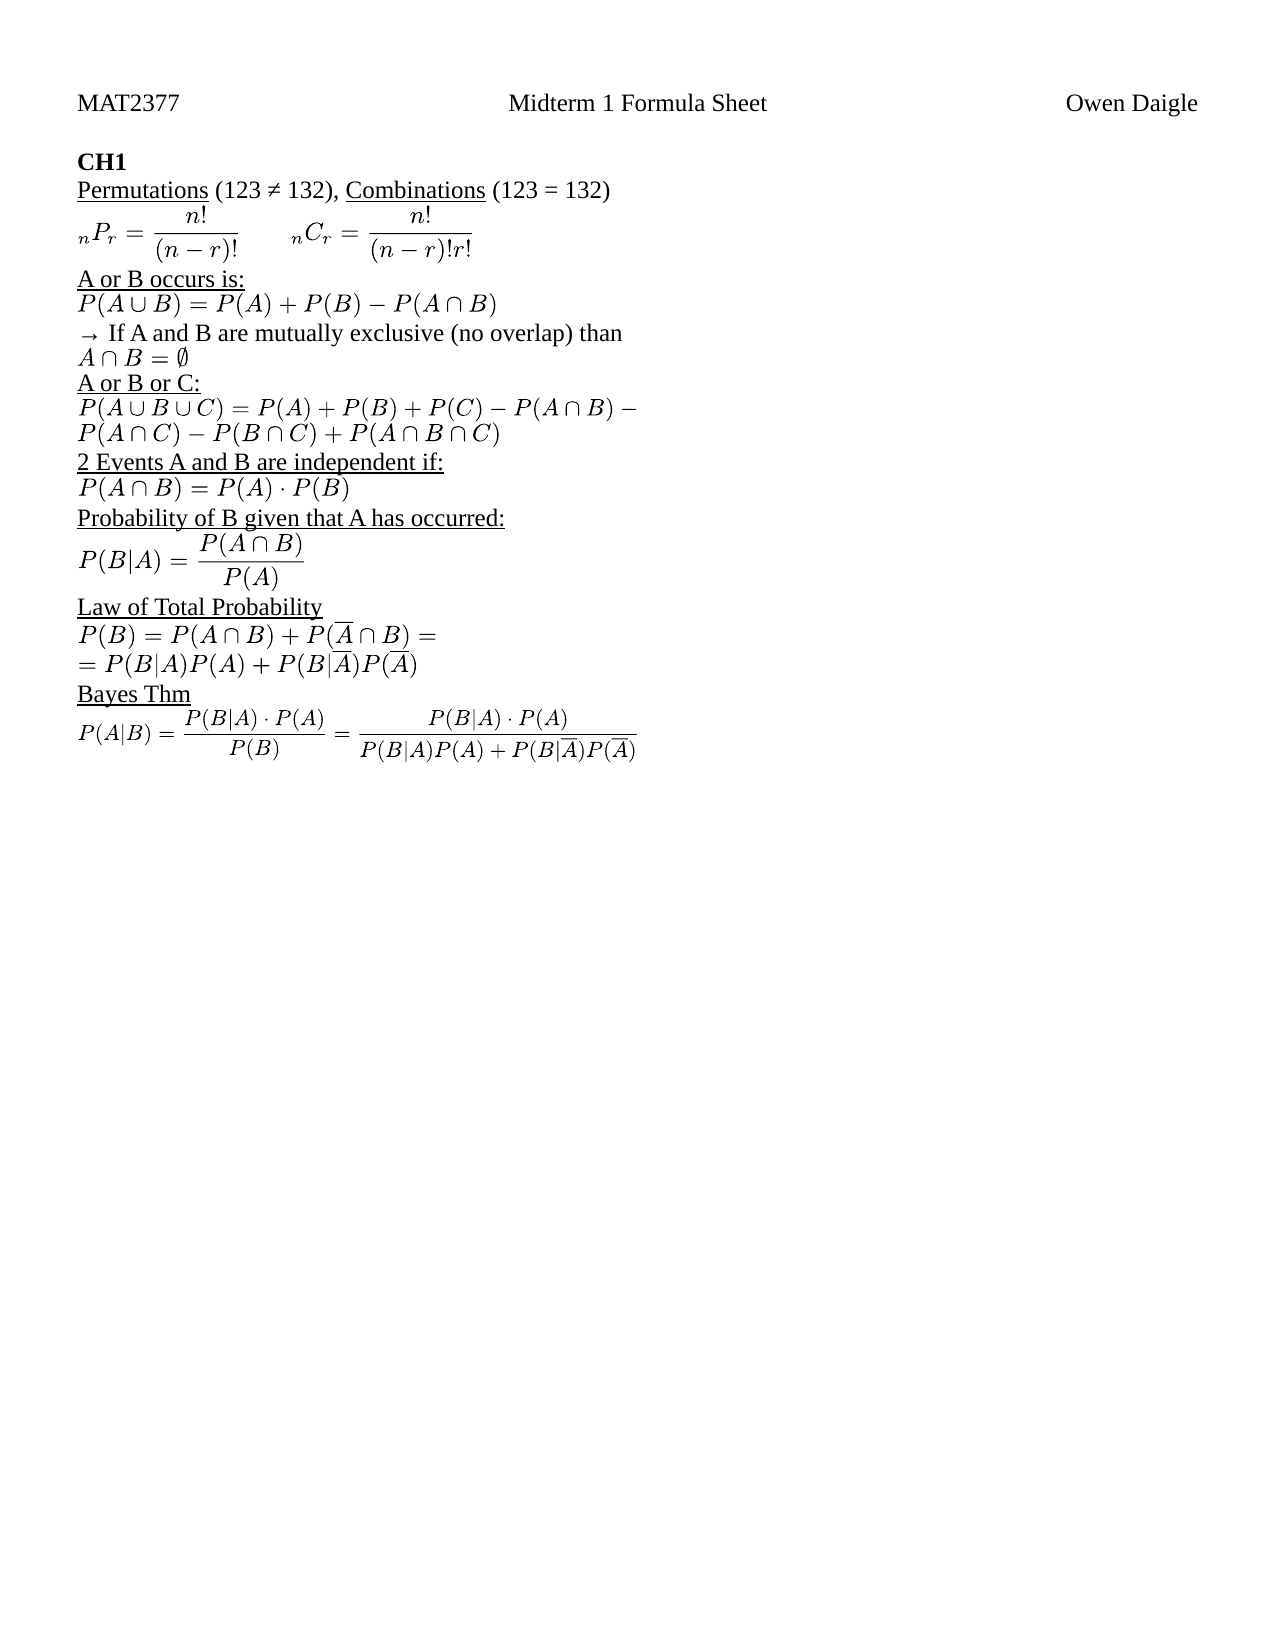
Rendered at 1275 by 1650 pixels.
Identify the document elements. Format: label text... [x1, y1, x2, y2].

text A or B or C: [77, 368, 637, 397]
text Permutations (123 ≠ 132), Combinations (123 = 132) [77, 176, 637, 204]
text CH1 [77, 147, 637, 176]
text → If A and B are mutually exclusive (no overlap) than [77, 318, 637, 368]
text Probability of B given that A has occurred: [77, 503, 637, 592]
text 2 Events A and B are independent if: [77, 447, 637, 476]
text Law of Total Probability [77, 592, 637, 621]
text Bayes Thm [77, 679, 637, 708]
text A or B occurs is: [77, 264, 637, 318]
